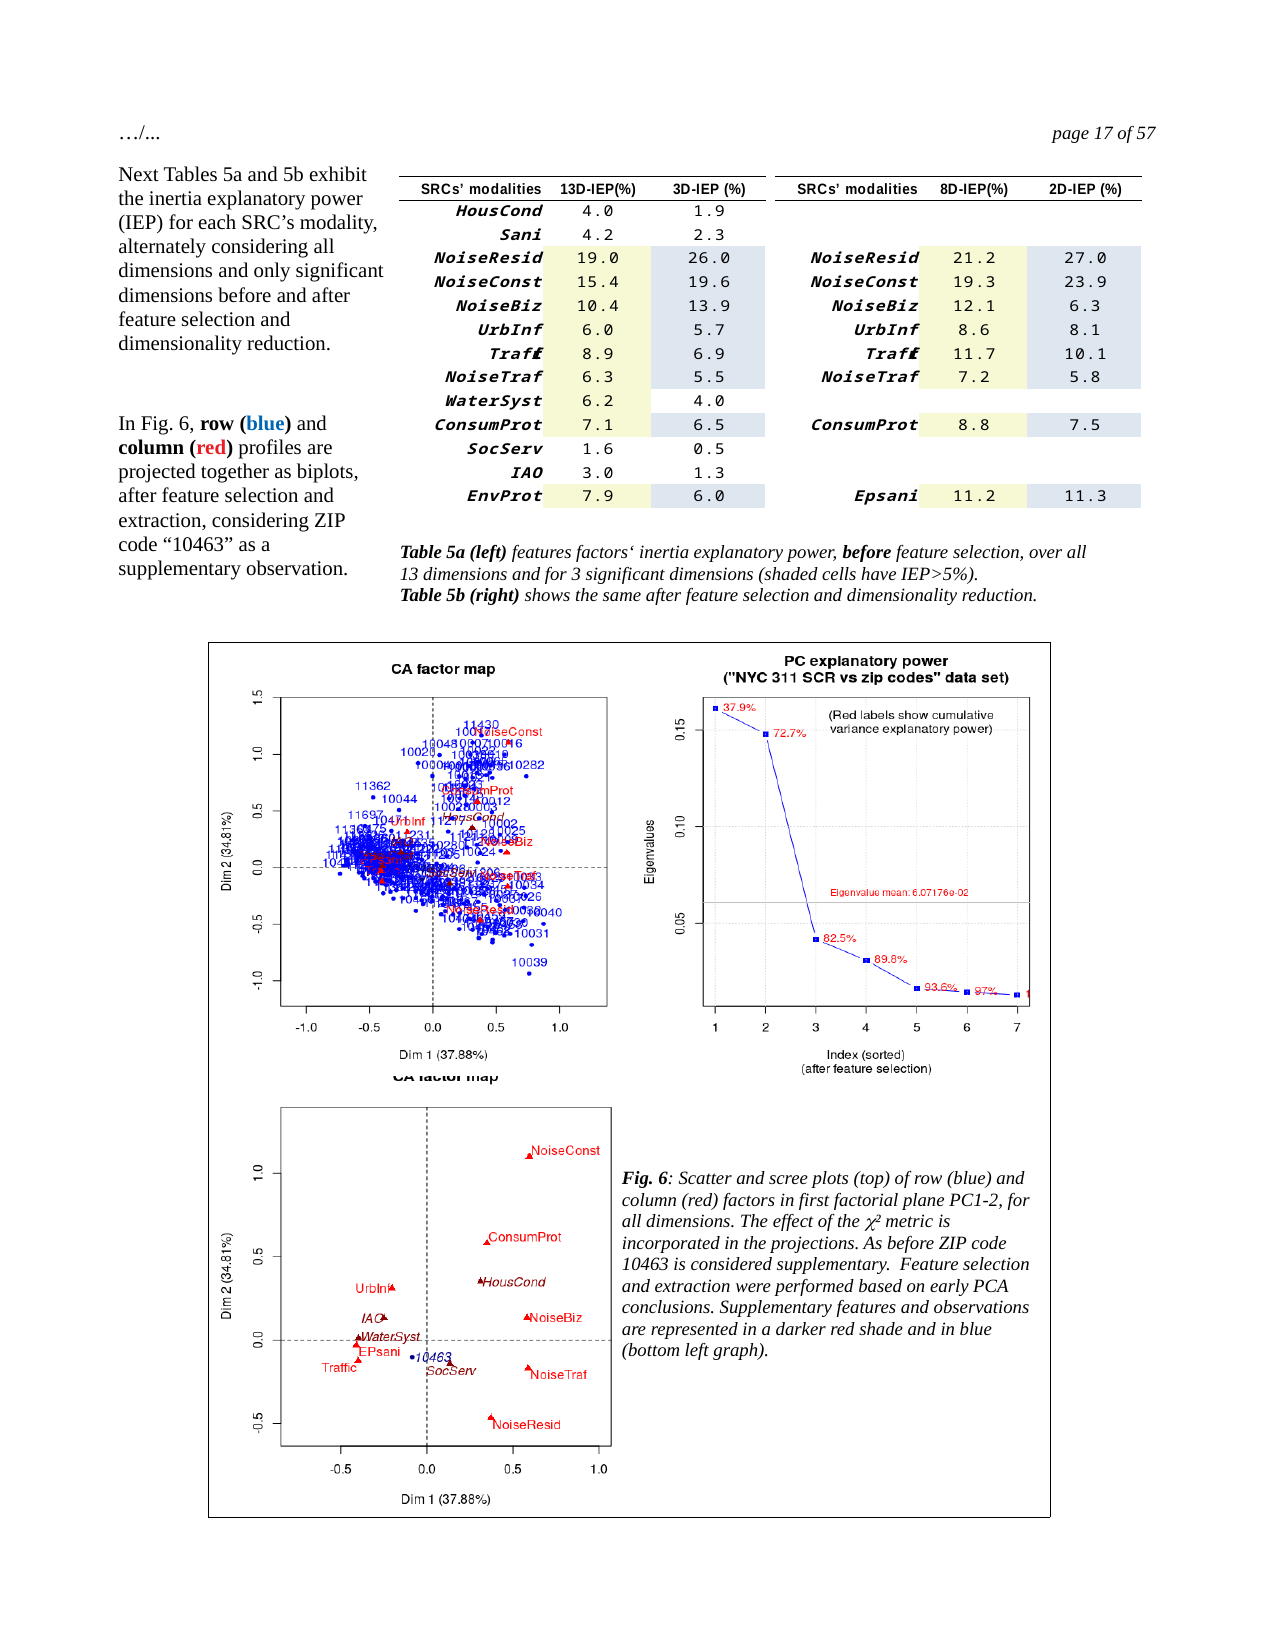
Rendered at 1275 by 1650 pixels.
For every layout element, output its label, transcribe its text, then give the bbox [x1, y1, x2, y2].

text [209, 643, 1050, 1517]
picture [218, 651, 1035, 1512]
text Table 5a (left) features factors‘ inertia explanatory power, before feature selection, over all 13 dimensions and for 3 significant dimensions (shaded cells have IEP>5%). Table 5b (right) shows the same after feature selection and dimensionality reduction. [384, 186, 1153, 606]
text Next Tables 5a and 5b exhibit the inertia explanatory power (IEP) for each SRC’s modality, alternately considering all dimensions and only significant dimensions before and after feature selection and dimensionality reduction. [118, 162, 1157, 355]
text In Fig. 6, row (blue) and column (red) profiles are projected together as biplots, after feature selection and extraction, considering ZIP code “10463” as a supplementary observation. [118, 411, 384, 606]
text Fig. 6: Scatter and scree plots (top) of row (blue) and column (red) factors in first factorial plane PC1-2, for all dimensions. The effect of the χ² metric is incorporated in the projections. As before ZIP code 10463 is considered supplementary. Feature selection and extraction were performed based on early PCA conclusions. Supplementary features and observations are represented in a darker red shade and in blue (bottom left graph). [622, 1167, 1041, 1361]
